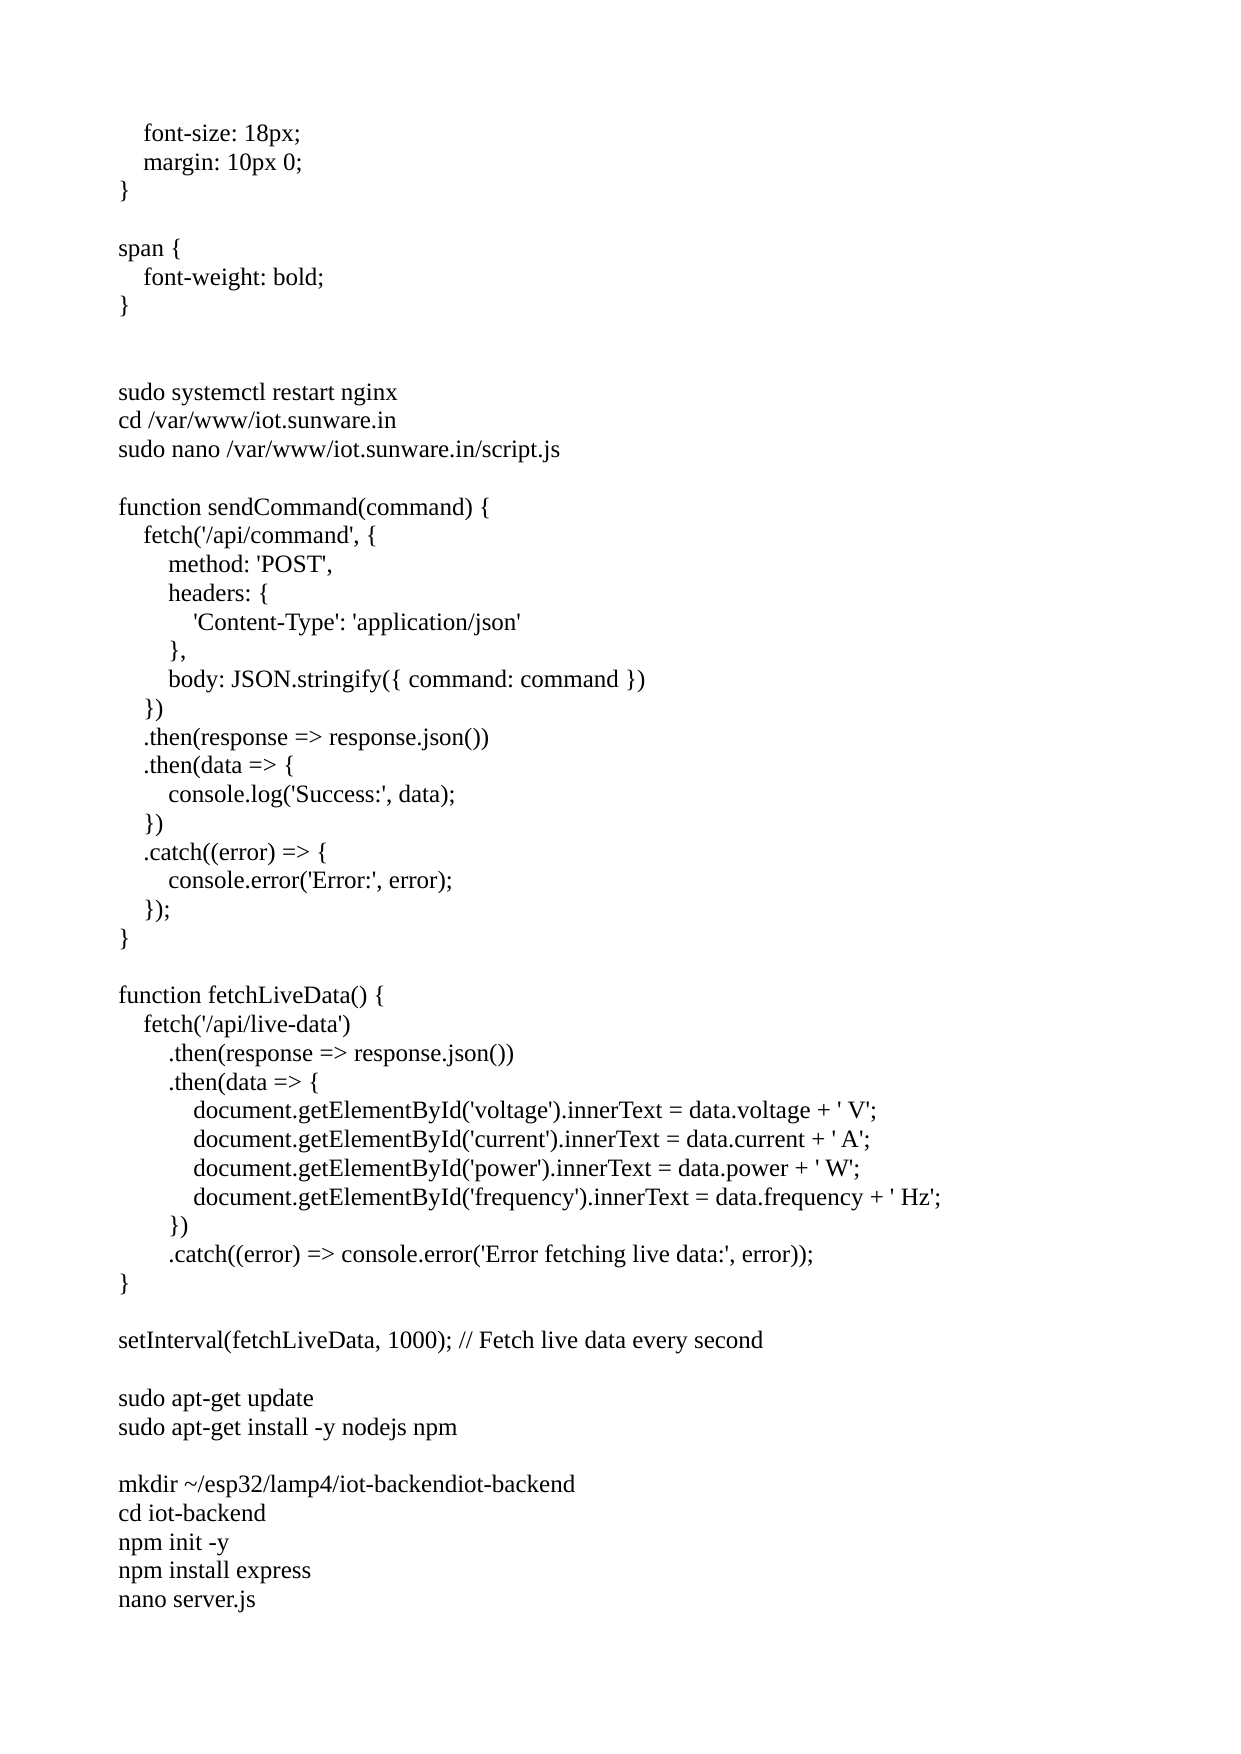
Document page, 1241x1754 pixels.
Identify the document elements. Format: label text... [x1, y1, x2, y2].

text } [118, 1268, 1122, 1297]
text 'Content-Type': 'application/json' [118, 607, 1122, 636]
text } [118, 291, 1122, 319]
text document.getElementById('current').innerText = data.current + ' A'; [118, 1124, 1122, 1153]
text npm install express [118, 1556, 1122, 1584]
text console.log('Success:', data); [118, 779, 1122, 808]
text sudo nano /var/www/iot.sunware.in/script.js [118, 434, 1122, 463]
text document.getElementById('voltage').innerText = data.voltage + ' V'; [118, 1096, 1122, 1124]
text .catch((error) => console.error('Error fetching live data:', error)); [118, 1239, 1122, 1268]
text function sendCommand(command) { [118, 492, 1122, 521]
text mkdir ~/esp32/lamp4/iot-backendiot-backend [118, 1469, 1122, 1498]
text npm init -y [118, 1527, 1122, 1556]
text function fetchLiveData() { [118, 981, 1122, 1009]
text }, [118, 636, 1122, 664]
text }) [118, 808, 1122, 837]
text .then(response => response.json()) [118, 1038, 1122, 1067]
text console.error('Error:', error); [118, 866, 1122, 894]
text .then(response => response.json()) [118, 722, 1122, 751]
text }); [118, 894, 1122, 923]
text span { [118, 233, 1122, 262]
text cd /var/www/iot.sunware.in [118, 406, 1122, 434]
text sudo systemctl restart nginx [118, 377, 1122, 406]
text .catch((error) => { [118, 837, 1122, 866]
text }) [118, 1211, 1122, 1239]
text font-size: 18px; [118, 118, 1122, 147]
text font-weight: bold; [118, 262, 1122, 291]
text nano server.js [118, 1584, 1122, 1613]
text fetch('/api/live-data') [118, 1009, 1122, 1038]
text headers: { [118, 578, 1122, 607]
text sudo apt-get update [118, 1383, 1122, 1412]
text .then(data => { [118, 1067, 1122, 1096]
text document.getElementById('frequency').innerText = data.frequency + ' Hz'; [118, 1182, 1122, 1211]
text } [118, 176, 1122, 204]
text document.getElementById('power').innerText = data.power + ' W'; [118, 1153, 1122, 1182]
text .then(data => { [118, 751, 1122, 779]
text body: JSON.stringify({ command: command }) [118, 664, 1122, 693]
text sudo apt-get install -y nodejs npm [118, 1412, 1122, 1441]
text setInterval(fetchLiveData, 1000); // Fetch live data every second [118, 1326, 1122, 1354]
text } [118, 923, 1122, 952]
text margin: 10px 0; [118, 147, 1122, 176]
text fetch('/api/command', { [118, 521, 1122, 549]
text cd iot-backend [118, 1498, 1122, 1527]
text method: 'POST', [118, 549, 1122, 578]
text }) [118, 693, 1122, 722]
